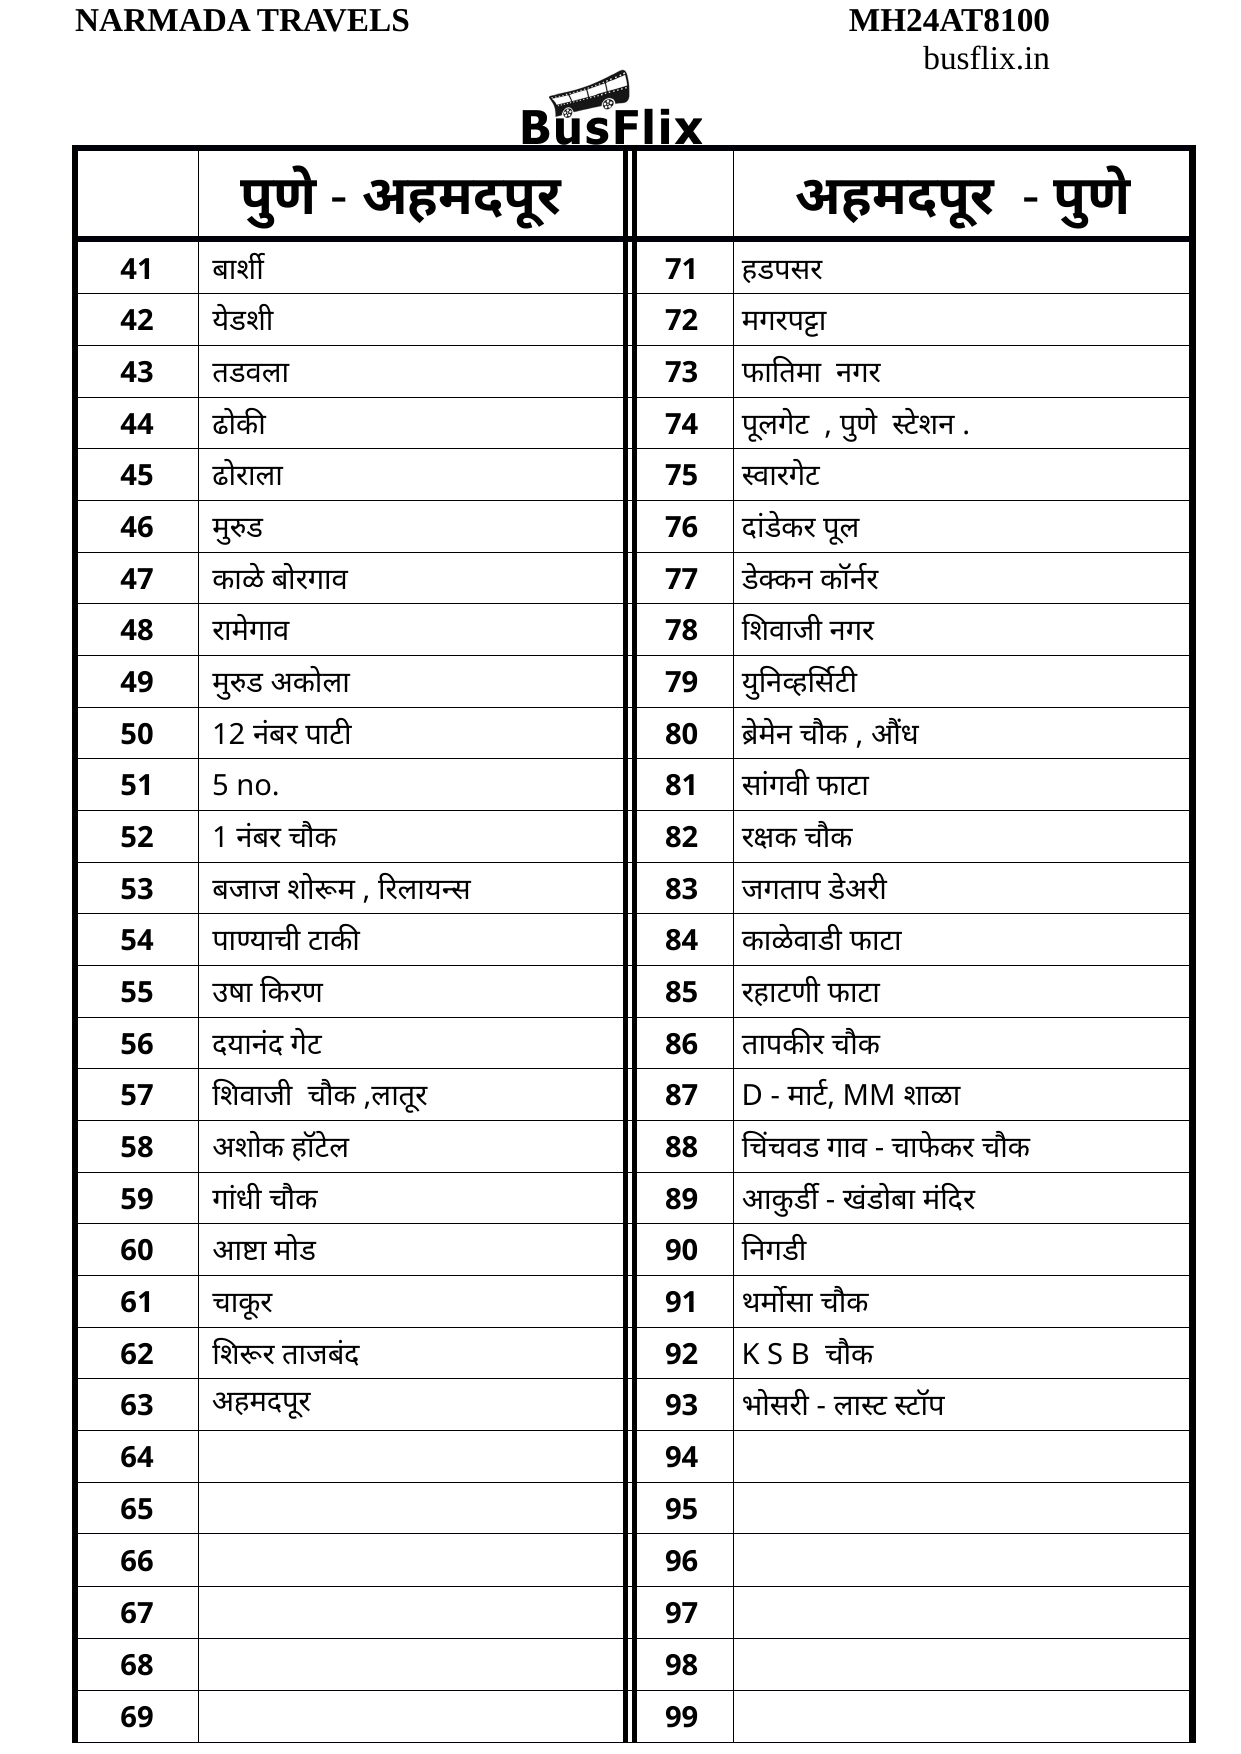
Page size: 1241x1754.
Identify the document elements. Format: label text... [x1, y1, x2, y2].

table_cell शिवाजी चौक ,लातूर [199, 1069, 623, 1120]
table_cell 85 [637, 966, 733, 1017]
table_cell 79 [637, 656, 733, 707]
table_cell 69 [78, 1691, 198, 1742]
table_cell [734, 1587, 1189, 1638]
table_cell 89 [637, 1173, 733, 1223]
table_cell ढोराला [199, 449, 623, 500]
table_cell 72 [637, 294, 733, 345]
table_cell 65 [78, 1483, 198, 1533]
table_cell [734, 1483, 1189, 1533]
table_cell दांडेकर पूल [734, 501, 1189, 552]
table_cell आष्टा मोड [199, 1224, 623, 1275]
table_cell 95 [637, 1483, 733, 1533]
table_cell 73 [637, 346, 733, 397]
table_cell रक्षक चौक [734, 811, 1189, 862]
table_cell 63 [78, 1379, 198, 1430]
table_cell 87 [637, 1069, 733, 1120]
table_cell दयानंद गेट [199, 1018, 623, 1068]
table_cell 5 no. [199, 759, 623, 810]
table_cell [637, 151, 733, 236]
table_cell 68 [78, 1639, 198, 1690]
table_cell आकुर्डी - खंडोबा मंदिर [734, 1173, 1189, 1223]
table_cell ब्रेमेन चौक , औंध [734, 708, 1189, 758]
table_cell 57 [78, 1069, 198, 1120]
table_cell मुरुड अकोला [199, 656, 623, 707]
table_cell 99 [637, 1691, 733, 1742]
table_cell फातिमा नगर [734, 346, 1189, 397]
table_cell K S B चौक [734, 1328, 1189, 1378]
table_cell [199, 1431, 623, 1482]
table_cell 52 [78, 811, 198, 862]
table_cell अहमदपूर [199, 1379, 623, 1430]
table_cell 43 [78, 346, 198, 397]
table_cell 98 [637, 1639, 733, 1690]
table_cell थर्मोसा चौक [734, 1276, 1189, 1327]
table_cell 45 [78, 449, 198, 500]
table_cell काळे बोरगाव [199, 553, 623, 603]
table_cell डेक्कन कॉर्नर [734, 553, 1189, 603]
table_cell [734, 1639, 1189, 1690]
table_cell मगरपट्टा [734, 294, 1189, 345]
table_cell शिरूर ताजबंद [199, 1328, 623, 1378]
table_cell भोसरी - लास्ट स्टॉप [734, 1379, 1189, 1430]
table_cell 56 [78, 1018, 198, 1068]
table_cell रहाटणी फाटा [734, 966, 1189, 1017]
table_cell उषा किरण [199, 966, 623, 1017]
table_cell [199, 1587, 623, 1638]
table_cell सांगवी फाटा [734, 759, 1189, 810]
table_cell 77 [637, 553, 733, 603]
table_cell 62 [78, 1328, 198, 1378]
table_cell 94 [637, 1431, 733, 1482]
table_cell रामेगाव [199, 604, 623, 655]
table_cell [199, 1534, 623, 1586]
table_cell अशोक हॉटेल [199, 1121, 623, 1172]
table_cell 82 [637, 811, 733, 862]
table_cell गांधी चौक [199, 1173, 623, 1223]
table_cell 54 [78, 914, 198, 965]
table_cell 74 [637, 398, 733, 448]
table_cell ढोकी [199, 398, 623, 448]
table_cell 80 [637, 708, 733, 758]
table_cell [734, 1534, 1189, 1586]
table_cell 49 [78, 656, 198, 707]
table_cell 76 [637, 501, 733, 552]
table_cell 81 [637, 759, 733, 810]
table_cell तापकीर चौक [734, 1018, 1189, 1068]
table_cell 90 [637, 1224, 733, 1275]
table_cell 61 [78, 1276, 198, 1327]
table_cell चाकूर [199, 1276, 623, 1327]
table_cell [734, 1431, 1189, 1482]
table_cell अहमदपूर - पुणे [734, 151, 1189, 236]
table_cell 46 [78, 501, 198, 552]
table_cell [78, 151, 198, 236]
table_cell स्वारगेट [734, 449, 1189, 500]
table_cell हडपसर [734, 242, 1189, 293]
table_cell मुरुड [199, 501, 623, 552]
table_cell D - मार्ट, MM शाळा [734, 1069, 1189, 1120]
table_cell जगताप डेअरी [734, 863, 1189, 913]
table_cell 12 नंबर पाटी [199, 708, 623, 758]
table_cell येडशी [199, 294, 623, 345]
table_cell बजाज शोरूम , रिलायन्स [199, 863, 623, 913]
table_cell 47 [78, 553, 198, 603]
table_cell 91 [637, 1276, 733, 1327]
table_cell 41 [78, 242, 198, 293]
table_cell 97 [637, 1587, 733, 1638]
table_cell [199, 1691, 623, 1742]
table_cell बार्शी [199, 242, 623, 293]
table_cell 96 [637, 1534, 733, 1586]
table_cell चिंचवड गाव - चाफेकर चौक [734, 1121, 1189, 1172]
table_cell 83 [637, 863, 733, 913]
table_cell 67 [78, 1587, 198, 1638]
table_cell 1 नंबर चौक [199, 811, 623, 862]
table_cell [199, 1483, 623, 1533]
table_cell 50 [78, 708, 198, 758]
picture [522, 69, 703, 145]
table_cell [734, 1691, 1189, 1742]
table_cell 58 [78, 1121, 198, 1172]
table_cell 71 [637, 242, 733, 293]
table_cell युनिव्हर्सिटी [734, 656, 1189, 707]
table_cell 48 [78, 604, 198, 655]
table_cell पूलगेट , पुणे स्टेशन . [734, 398, 1189, 448]
table_cell [199, 1639, 623, 1690]
table_cell पाण्याची टाकी [199, 914, 623, 965]
table_cell 64 [78, 1431, 198, 1482]
table_cell 66 [78, 1534, 198, 1586]
table_cell काळेवाडी फाटा [734, 914, 1189, 965]
table_cell 53 [78, 863, 198, 913]
table_cell 42 [78, 294, 198, 345]
table_cell 44 [78, 398, 198, 448]
table_cell 60 [78, 1224, 198, 1275]
table_cell 84 [637, 914, 733, 965]
table_cell पुणे - अहमदपूर [199, 151, 623, 236]
table_cell शिवाजी नगर [734, 604, 1189, 655]
table_cell 51 [78, 759, 198, 810]
table_cell निगडी [734, 1224, 1189, 1275]
table_cell 86 [637, 1018, 733, 1068]
table_cell 92 [637, 1328, 733, 1378]
table_cell 78 [637, 604, 733, 655]
table_cell 88 [637, 1121, 733, 1172]
table_cell तडवला [199, 346, 623, 397]
table_cell 93 [637, 1379, 733, 1430]
table_cell 75 [637, 449, 733, 500]
table_cell 55 [78, 966, 198, 1017]
table_cell 59 [78, 1173, 198, 1223]
